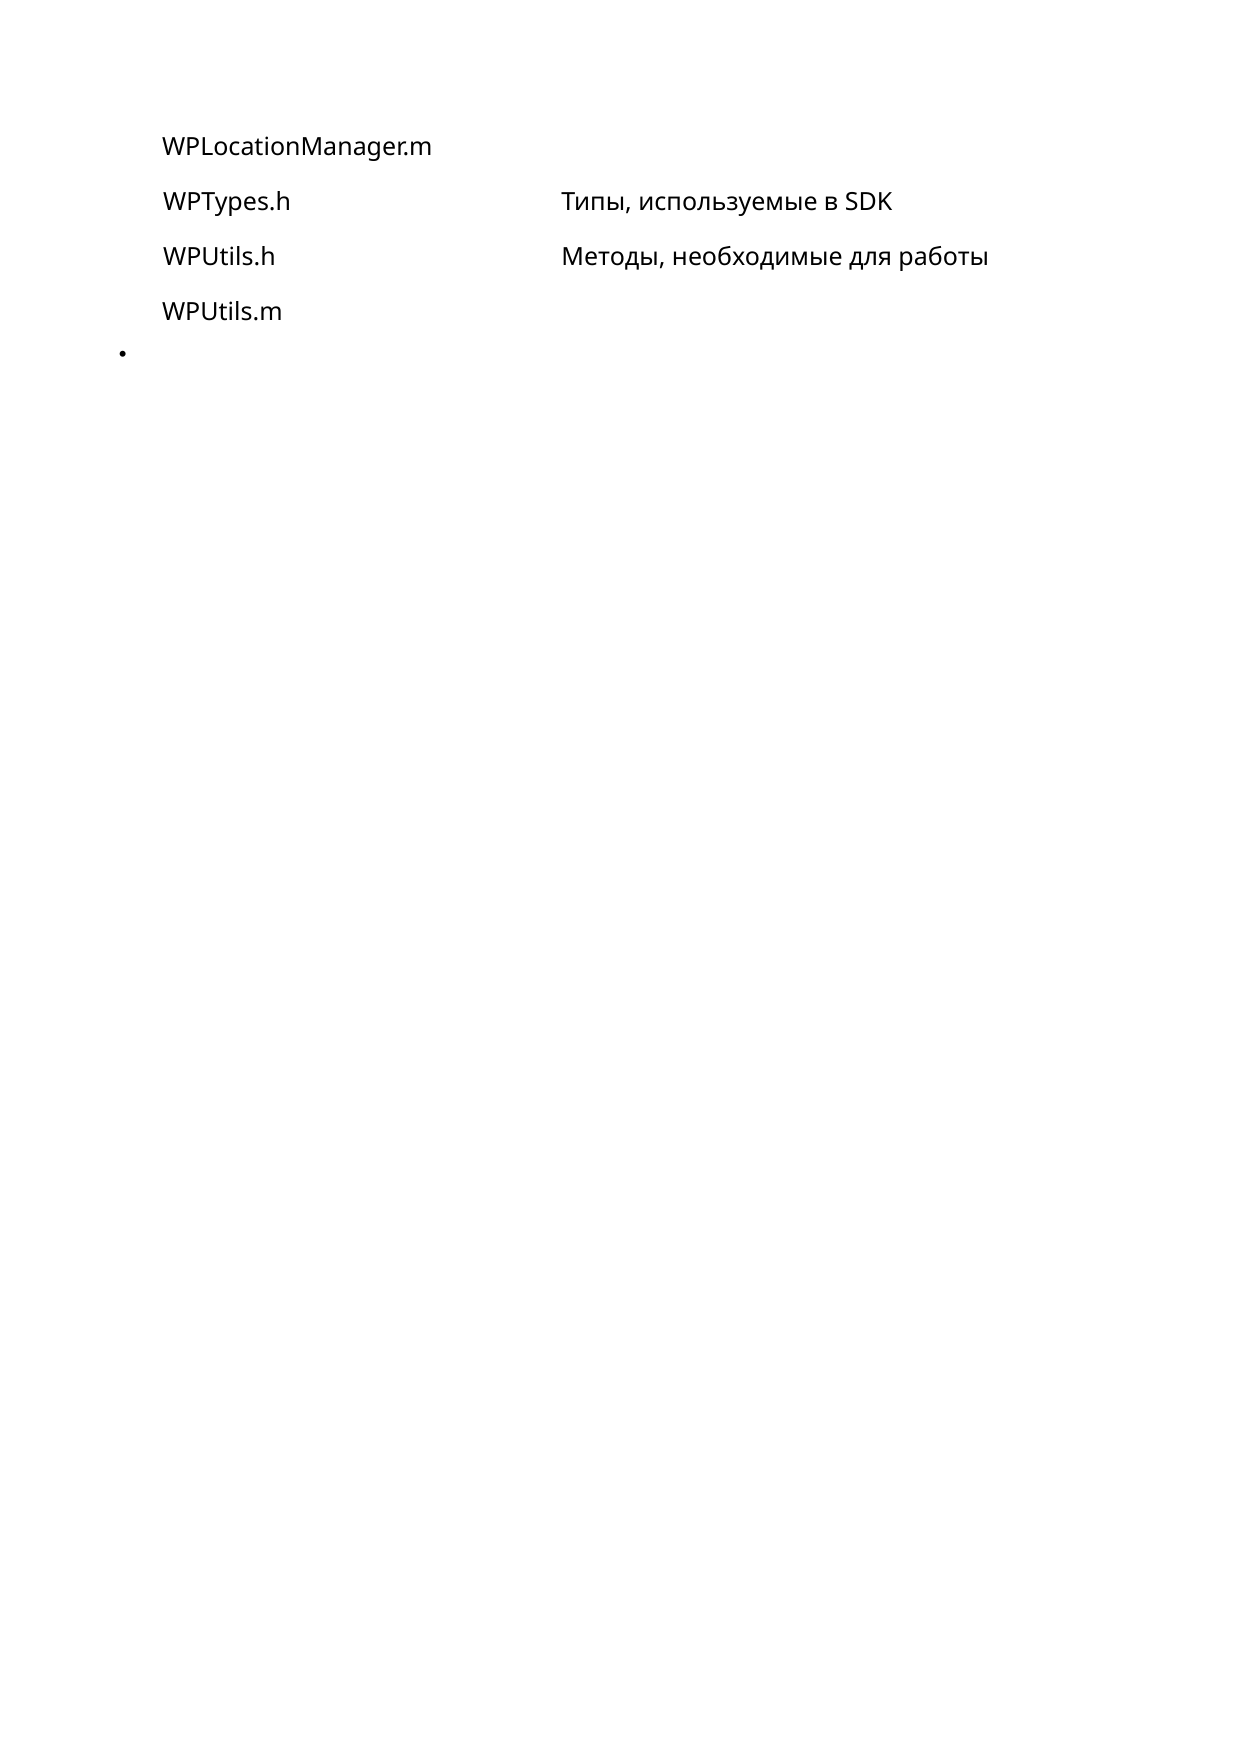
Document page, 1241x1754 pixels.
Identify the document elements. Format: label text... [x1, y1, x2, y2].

table_cell [118, 173, 143, 228]
table_cell [118, 228, 143, 283]
table_cell Типы, используемые в SDK [551, 173, 1121, 228]
table_cell [118, 283, 143, 338]
table_cell WPLocationManager.m [153, 118, 551, 173]
table_cell WPTypes.h [153, 173, 551, 228]
table_cell WPUtils.m [153, 283, 551, 338]
table_cell [118, 118, 143, 173]
table_cell Методы, необходимые для работы [551, 228, 1121, 338]
table_cell [143, 173, 152, 228]
table_cell [143, 118, 152, 173]
table_cell [143, 283, 152, 338]
table_cell WPUtils.h [153, 228, 551, 283]
table_cell [551, 118, 1121, 173]
table_cell [143, 228, 152, 283]
